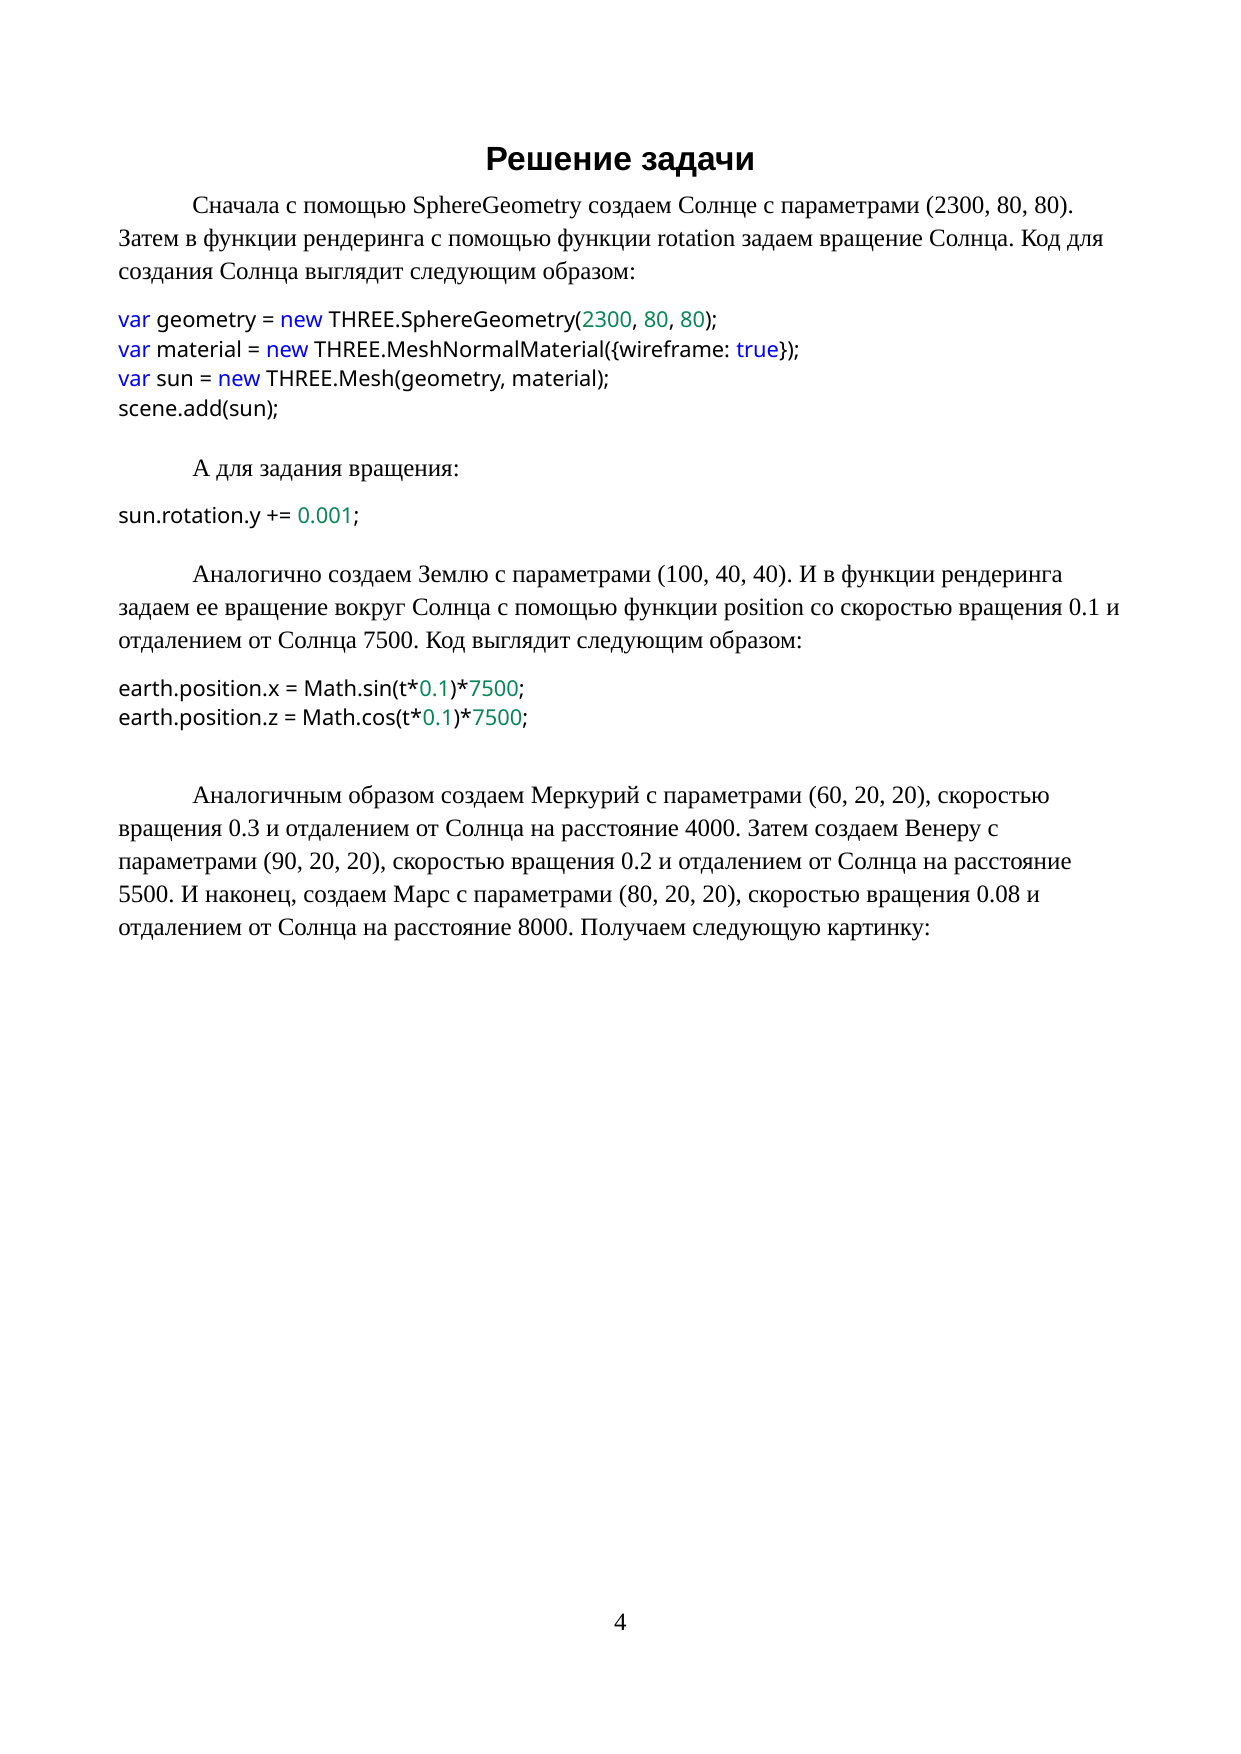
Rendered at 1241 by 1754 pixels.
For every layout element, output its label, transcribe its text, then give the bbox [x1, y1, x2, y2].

text Аналогично создаем Землю с параметрами (100, 40, 40). И в функции рендеринга задаем ее вращение вокруг Солнца с помощью функции position со скоростью вращения 0.1 и отдалением от Солнца 7500. Код выглядит следующим образом: [118, 559, 1122, 654]
text earth.position.z = Math.cos(t*0.1)*7500; [118, 702, 1122, 732]
subtitle Решение задачи [118, 139, 1122, 178]
text var sun = new THREE.Mesh(geometry, material); [118, 363, 1122, 393]
text var geometry = new THREE.SphereGeometry(2300, 80, 80); [118, 304, 1122, 333]
text earth.position.x = Math.sin(t*0.1)*7500; [118, 672, 1122, 702]
text Сначала с помощью SphereGeometry создаем Солнце с параметрами (2300, 80, 80). Затем в функции рендеринга с помощью функции rotation задаем вращение Солнца. Код для создания Солнца выглядит следующим образом: [118, 190, 1122, 285]
text А для задания вращения: [118, 453, 1122, 481]
text Аналогичным образом создаем Меркурий с параметрами (60, 20, 20), скоростью вращения 0.3 и отдалением от Солнца на расстояние 4000. Затем создаем Венеру с параметрами (90, 20, 20), скоростью вращения 0.2 и отдалением от Солнца на расстояние 5500. И наконец, создаем Марс с параметрами (80, 20, 20), скоростью вращения 0.08 и отдалением от Солнца на расстояние 8000. Получаем следующую картинку: [118, 780, 1122, 941]
text var material = new THREE.MeshNormalMaterial({wireframe: true}); [118, 333, 1122, 363]
text sun.rotation.y += 0.001; [118, 500, 1122, 530]
text scene.add(sun); [118, 393, 1122, 423]
